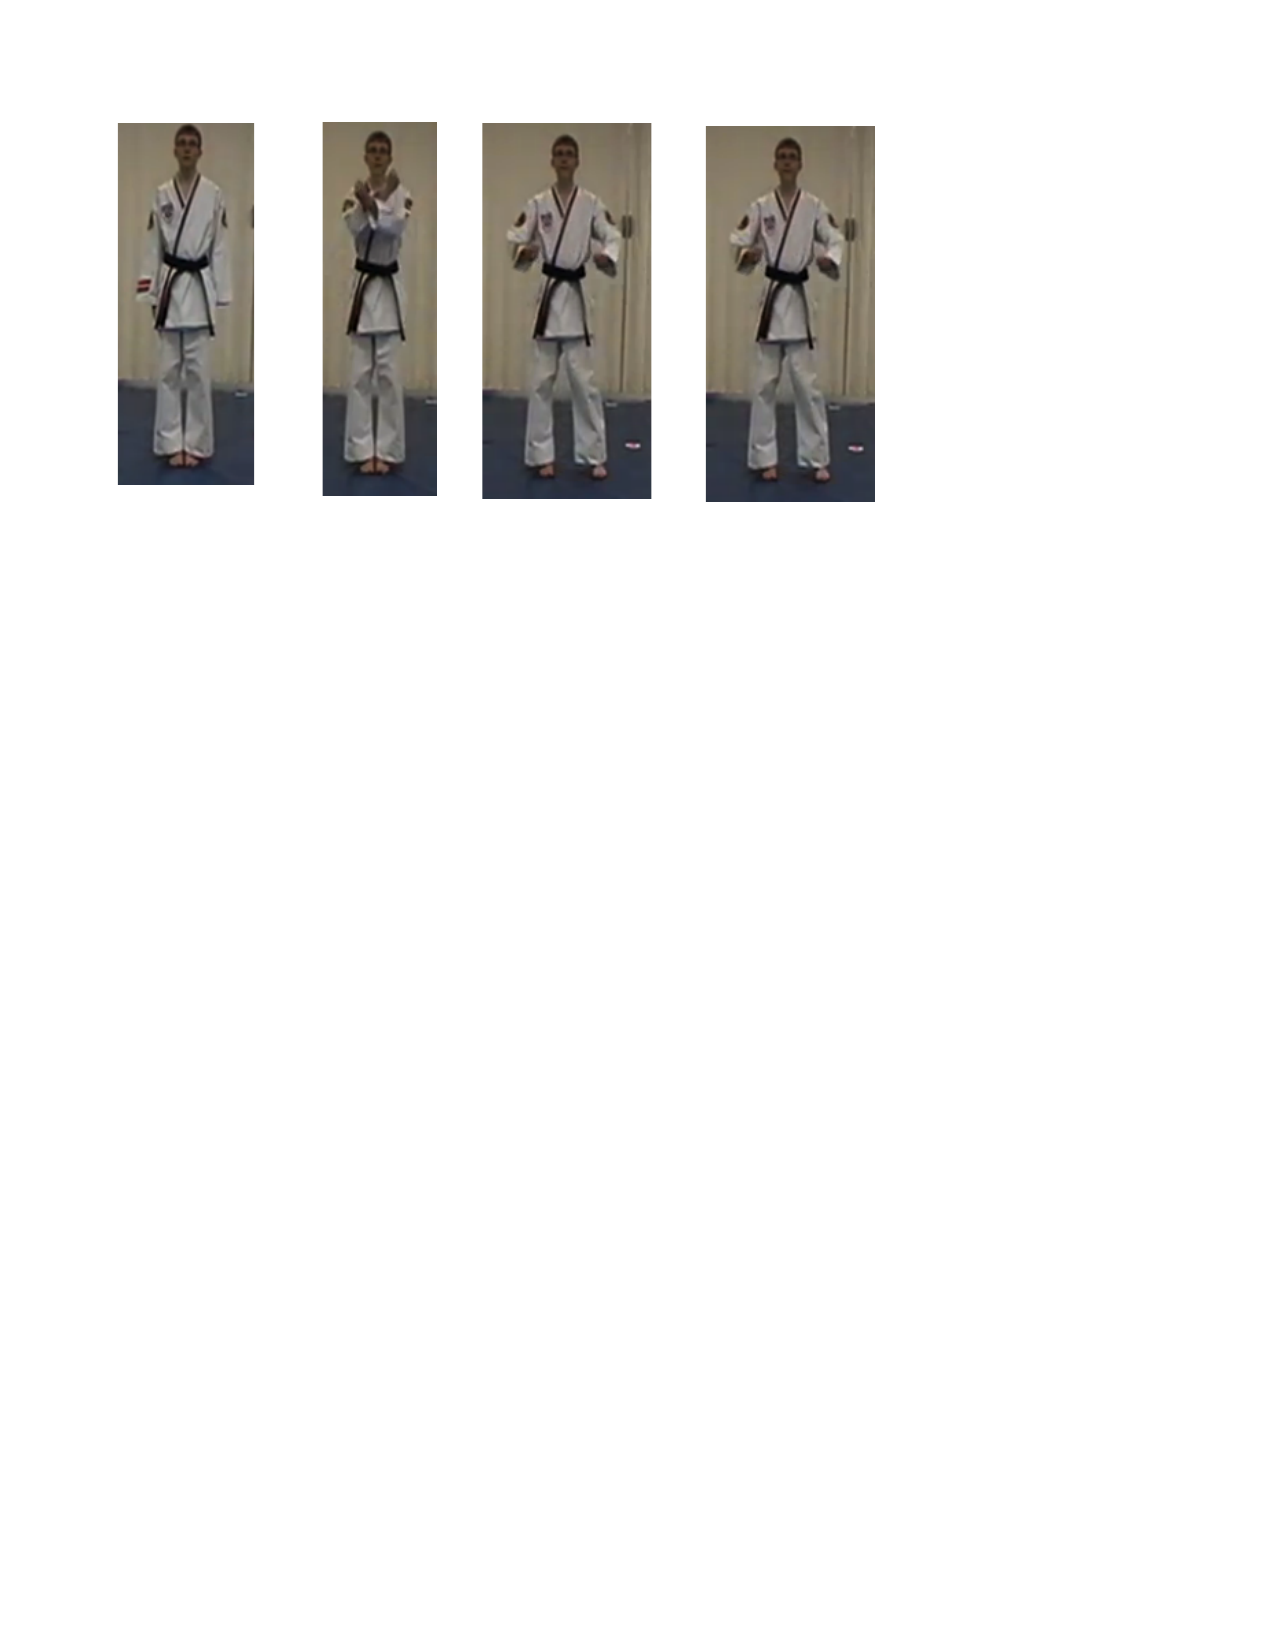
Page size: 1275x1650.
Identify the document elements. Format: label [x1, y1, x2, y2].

picture [705, 126, 875, 502]
picture [322, 122, 437, 496]
picture [482, 123, 652, 499]
picture [117, 123, 255, 485]
